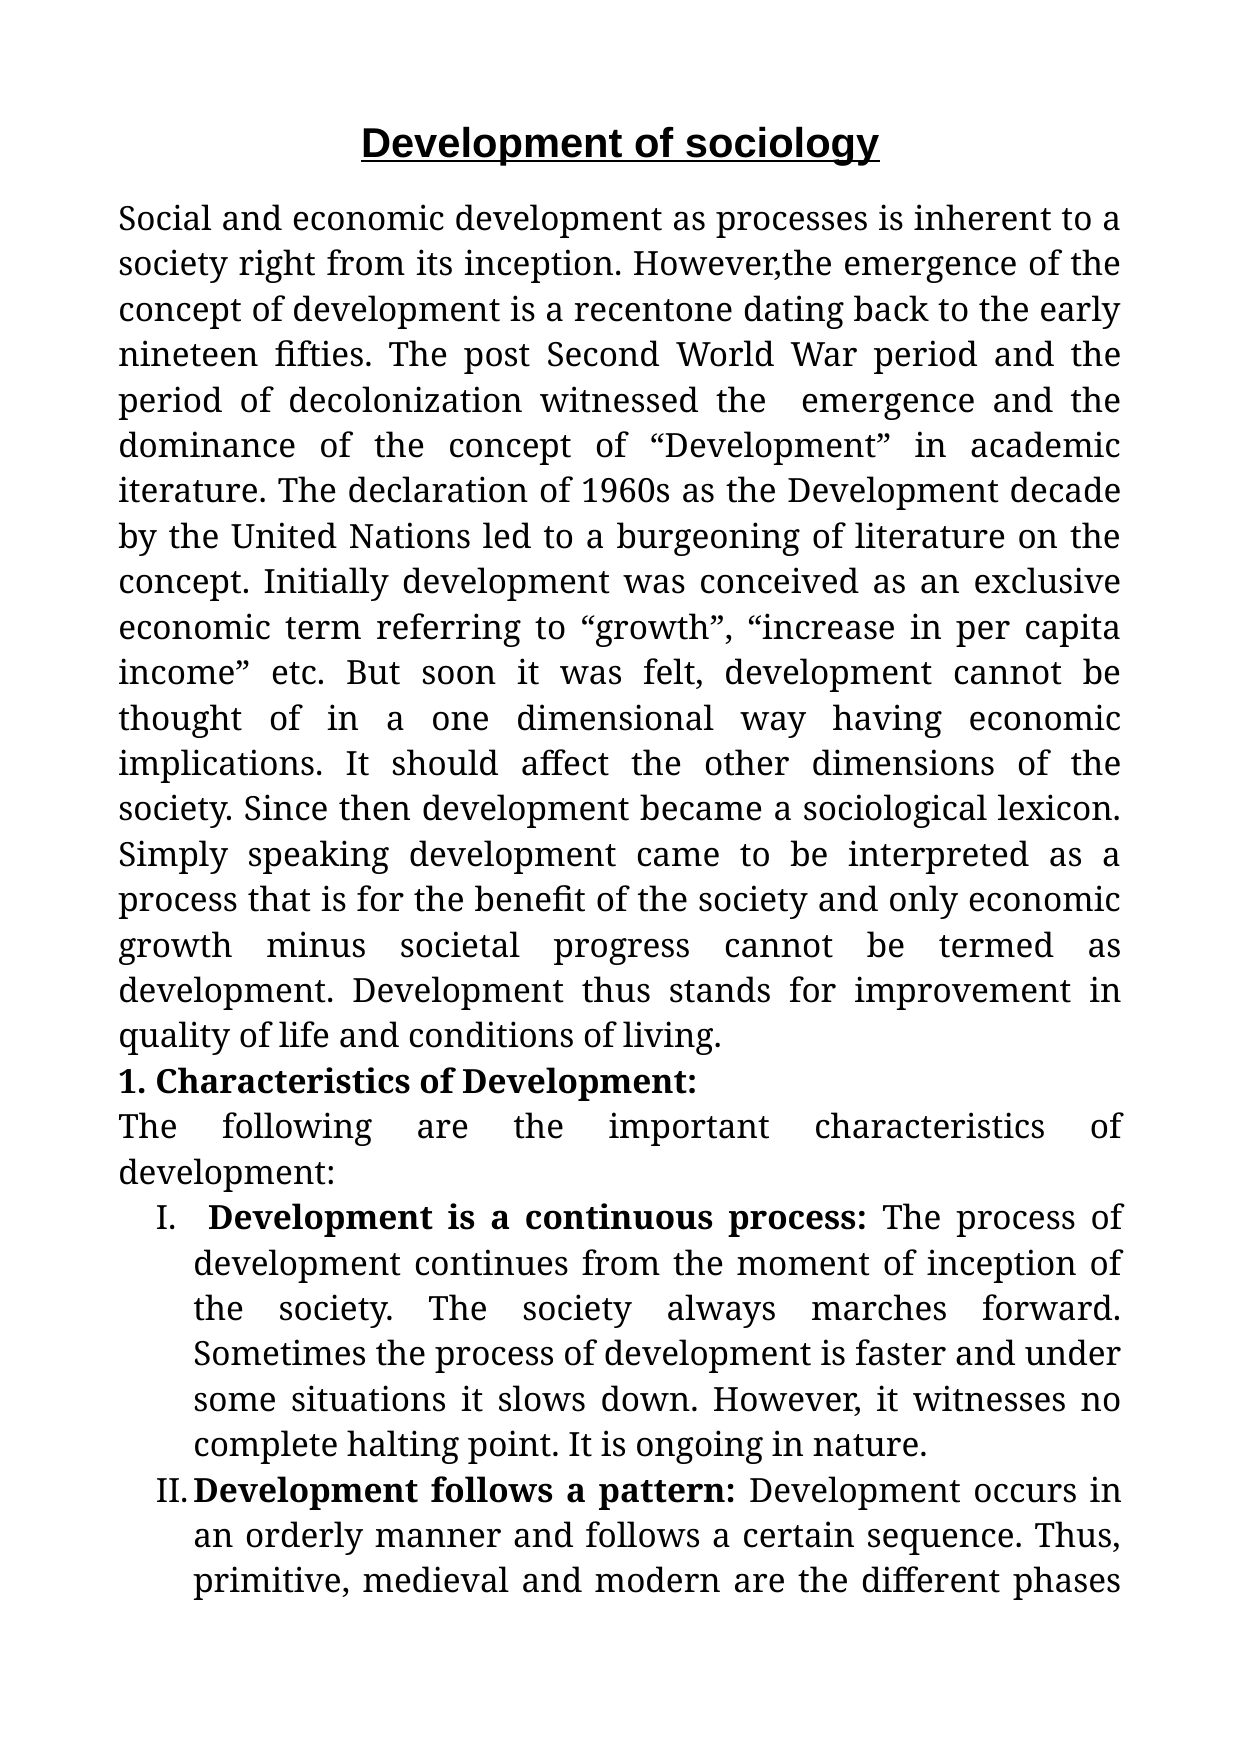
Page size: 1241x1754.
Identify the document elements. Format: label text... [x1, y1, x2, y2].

text Development of sociology [118, 118, 1122, 166]
text 1. Characteristics of Development: [118, 1058, 1122, 1103]
text Social and economic development as processes is inherent to a society right from its inception. However,the emergence of the concept of development is a recentone dating back to the early nineteen fifties. The post Second World War period and the period of decolonization witnessed the emergence and the dominance of the concept of “Development” in academic iterature. The declaration of 1960s as the Development decade by the United Nations led to a burgeoning of literature on the concept. Initially development was conceived as an exclusive economic term referring to “growth”, “increase in per capita income” etc. But soon it was felt, development cannot be thought of in a one dimensional way having economic implications. It should affect the other dimensions of the society. Since then development became a sociological lexicon. Simply speaking development came to be interpreted as a process that is for the benefit of the society and only economic growth minus societal progress cannot be termed as development. Development thus stands for improvement in quality of life and conditions of living. [118, 195, 1122, 1058]
list Development follows a pattern: Development occurs in an orderly manner and follows a certain sequence. Thus, primitive, medieval and modern are the different phases [156, 1466, 1122, 1603]
list Development is a continuous process: The process of development continues from the moment of inception of the society. The society always marches forward. Sometimes the process of development is faster and under some situations it slows down. However, it witnesses no complete halting point. It is ongoing in nature. [156, 1194, 1122, 1466]
text The following are the important characteristics of development: [118, 1103, 1122, 1194]
